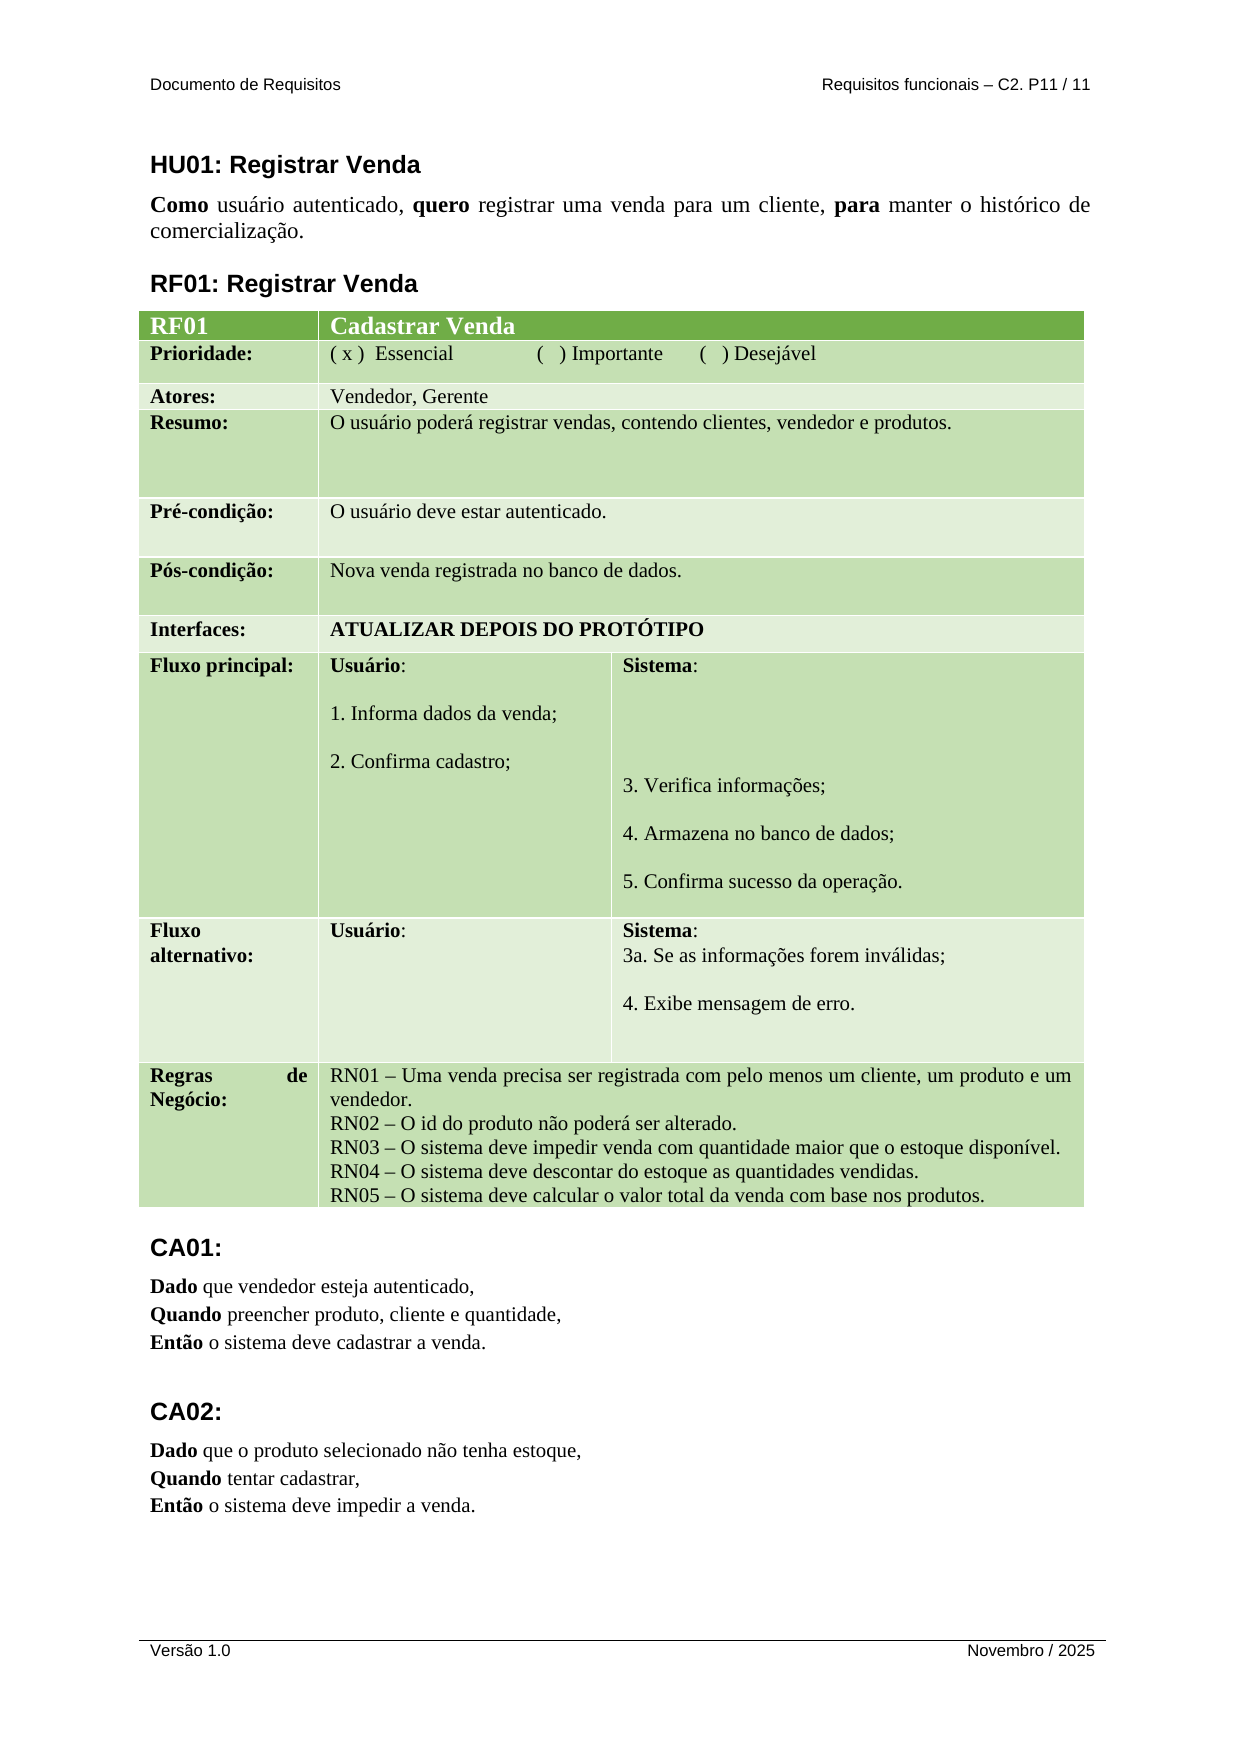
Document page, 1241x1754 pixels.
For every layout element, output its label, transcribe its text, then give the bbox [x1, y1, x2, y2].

table_cell ATUALIZAR DEPOIS DO PROTÓTIPO [319, 616, 1084, 652]
table_cell Usuário: 1. Informa dados da venda; 2. Confirma cadastro; [319, 653, 611, 917]
table_cell Fluxo principal: [139, 653, 318, 917]
text RF01: Registrar Venda [150, 269, 1090, 298]
table_cell Atores: [139, 384, 318, 409]
table_cell Nova venda registrada no banco de dados. [319, 558, 1084, 615]
table_header RF01 [139, 311, 318, 340]
table_cell Pós-condição: [139, 558, 318, 615]
table_cell Sistema: 3a. Se as informações forem inválidas; 4. Exibe mensagem de erro. [612, 919, 1084, 1062]
table_cell Fluxo alternativo: [139, 919, 318, 1062]
table_cell Prioridade: [139, 341, 318, 383]
table_cell Sistema: 3. Verifica informações; 4. Armazena no banco de dados; 5. Confirma sucesso da operação. [612, 653, 1084, 917]
text Dado que o produto selecionado não tenha estoque, Quando tentar cadastrar, Então o sistema deve impedir a venda. [150, 1438, 1090, 1517]
table_cell O usuário deve estar autenticado. [319, 499, 1084, 556]
text Dado que vendedor esteja autenticado, Quando preencher produto, cliente e quantidade, Então o sistema deve cadastrar a venda. [150, 1274, 1090, 1354]
table_header Cadastrar Venda [319, 311, 1084, 340]
text CA01: [150, 1233, 1090, 1262]
table_cell Regras de Negócio: [139, 1063, 318, 1207]
table_cell ( x ) Essencial ( ) Importante ( ) Desejável [319, 341, 1084, 383]
text Como usuário autenticado, quero registrar uma venda para um cliente, para manter o histórico de comercialização. [150, 191, 1090, 244]
table_cell Vendedor, Gerente [319, 384, 1084, 409]
table_cell Interfaces: [139, 616, 318, 652]
text HU01: Registrar Venda [150, 150, 1090, 179]
table_cell Resumo: [139, 410, 318, 497]
table_cell O usuário poderá registrar vendas, contendo clientes, vendedor e produtos. [319, 410, 1084, 497]
text CA02: [150, 1397, 1090, 1426]
table_cell Usuário: [319, 919, 611, 1062]
table_cell Pré-condição: [139, 499, 318, 556]
table_cell RN01 – Uma venda precisa ser registrada com pelo menos um cliente, um produto e um vendedor. RN02 – O id do produto não poderá ser alterado. RN03 – O sistema deve impedir venda com quantidade maior que o estoque disponível. RN04 – O sistema deve descontar do estoque as quantidades vendidas. RN05 – O sistema deve calcular o valor total da venda com base nos produtos. [319, 1063, 1084, 1207]
